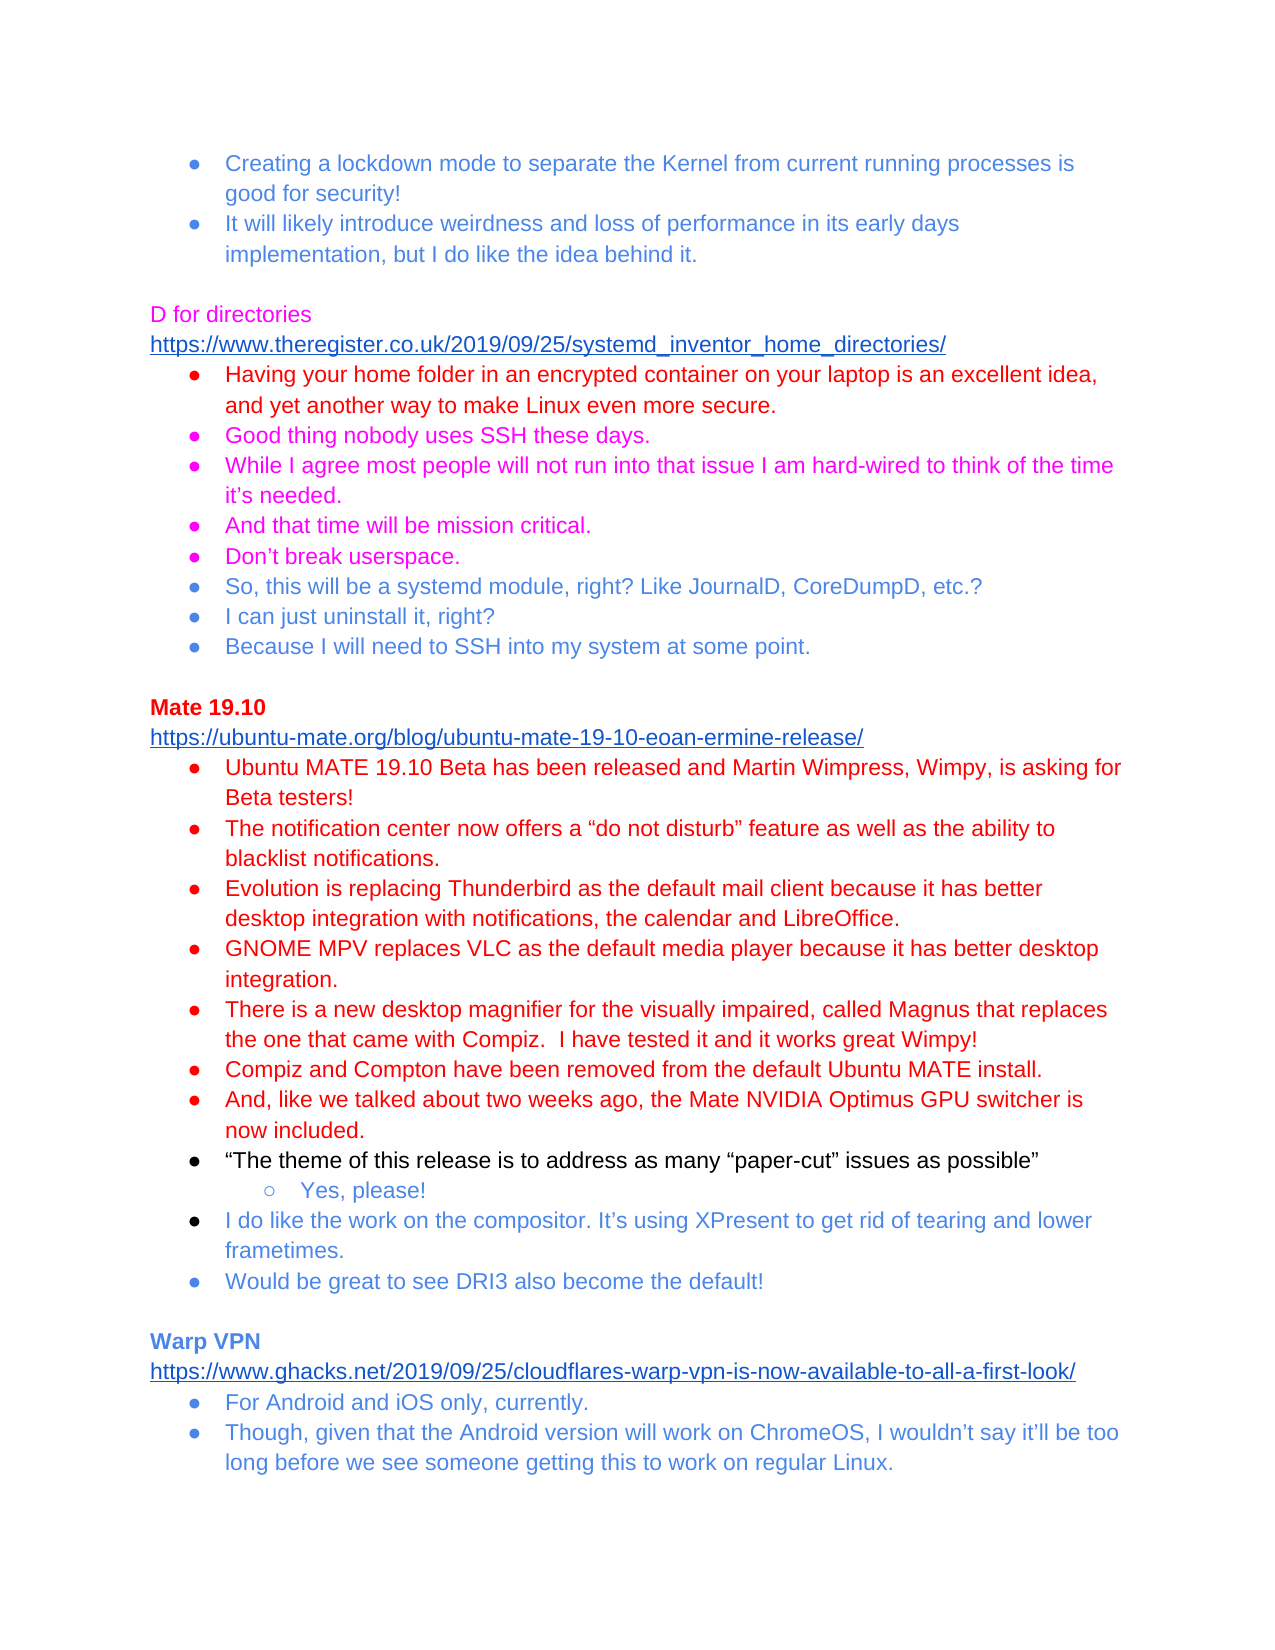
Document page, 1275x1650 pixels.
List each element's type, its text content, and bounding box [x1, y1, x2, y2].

list I do like the work on the compositor. It’s using XPresent to get rid of tearing and lower frametimes. [187, 1207, 1125, 1264]
list Would be great to see DRI3 also become the default! [187, 1268, 1125, 1294]
list Evolution is replacing Thunderbird as the default mail client because it has better desktop integration with notifications, the calendar and LibreOffice. [187, 875, 1125, 932]
list Though, given that the Android version will work on ChromeOS, I wouldn’t say it’ll be too long before we see someone getting this to work on regular Linux. [187, 1419, 1125, 1475]
list It will likely introduce weirdness and loss of performance in its early days implementation, but I do like the idea behind it. [187, 210, 1125, 267]
list Ubuntu MATE 19.10 Beta has been released and Martin Wimpress, Wimpy, is asking for Beta testers! [187, 754, 1125, 811]
text https://www.theregister.co.uk/2019/09/25/systemd_inventor_home_directories/ [150, 331, 1125, 358]
text D for directories [150, 301, 1125, 327]
list Don’t break userspace. [187, 543, 1125, 569]
list And, like we talked about two weeks ago, the Mate NVIDIA Optimus GPU switcher is now included. [187, 1086, 1125, 1143]
list Creating a lockdown mode to separate the Kernel from current running processes is good for security! [187, 150, 1125, 207]
list While I agree most people will not run into that issue I am hard-wired to think of the time it’s needed. [187, 452, 1125, 509]
text Mate 19.10 [150, 694, 1125, 720]
list Having your home folder in an encrypted container on your laptop is an excellent idea, and yet another way to make Linux even more secure. [187, 361, 1125, 418]
list Yes, please! [262, 1177, 1125, 1203]
list Good thing nobody uses SSH these days. [187, 422, 1125, 448]
text https://ubuntu-mate.org/blog/ubuntu-mate-19-10-eoan-ermine-release/ [150, 724, 1125, 750]
list The notification center now offers a “do not disturb” feature as well as the ability to blacklist notifications. [187, 814, 1125, 871]
list Because I will need to SSH into my system at some point. [187, 633, 1125, 660]
text https://www.ghacks.net/2019/09/25/cloudflares-warp-vpn-is-now-available-to-all-a-first-look/ [150, 1358, 1125, 1385]
list “The theme of this release is to address as many “paper-cut” issues as possible” [187, 1147, 1125, 1173]
list And that time will be mission critical. [187, 512, 1125, 539]
list So, this will be a systemd module, right? Like JournalD, CoreDumpD, etc.? [187, 573, 1125, 599]
list I can just uninstall it, right? [187, 603, 1125, 629]
list There is a new desktop magnifier for the visually impaired, called Magnus that replaces the one that came with Compiz. I have tested it and it works great Wimpy! [187, 996, 1125, 1052]
text Warp VPN [150, 1328, 1125, 1354]
list For Android and iOS only, currently. [187, 1388, 1125, 1415]
list Compiz and Compton have been removed from the default Ubuntu MATE install. [187, 1056, 1125, 1083]
list GNOME MPV replaces VLC as the default media player because it has better desktop integration. [187, 935, 1125, 992]
